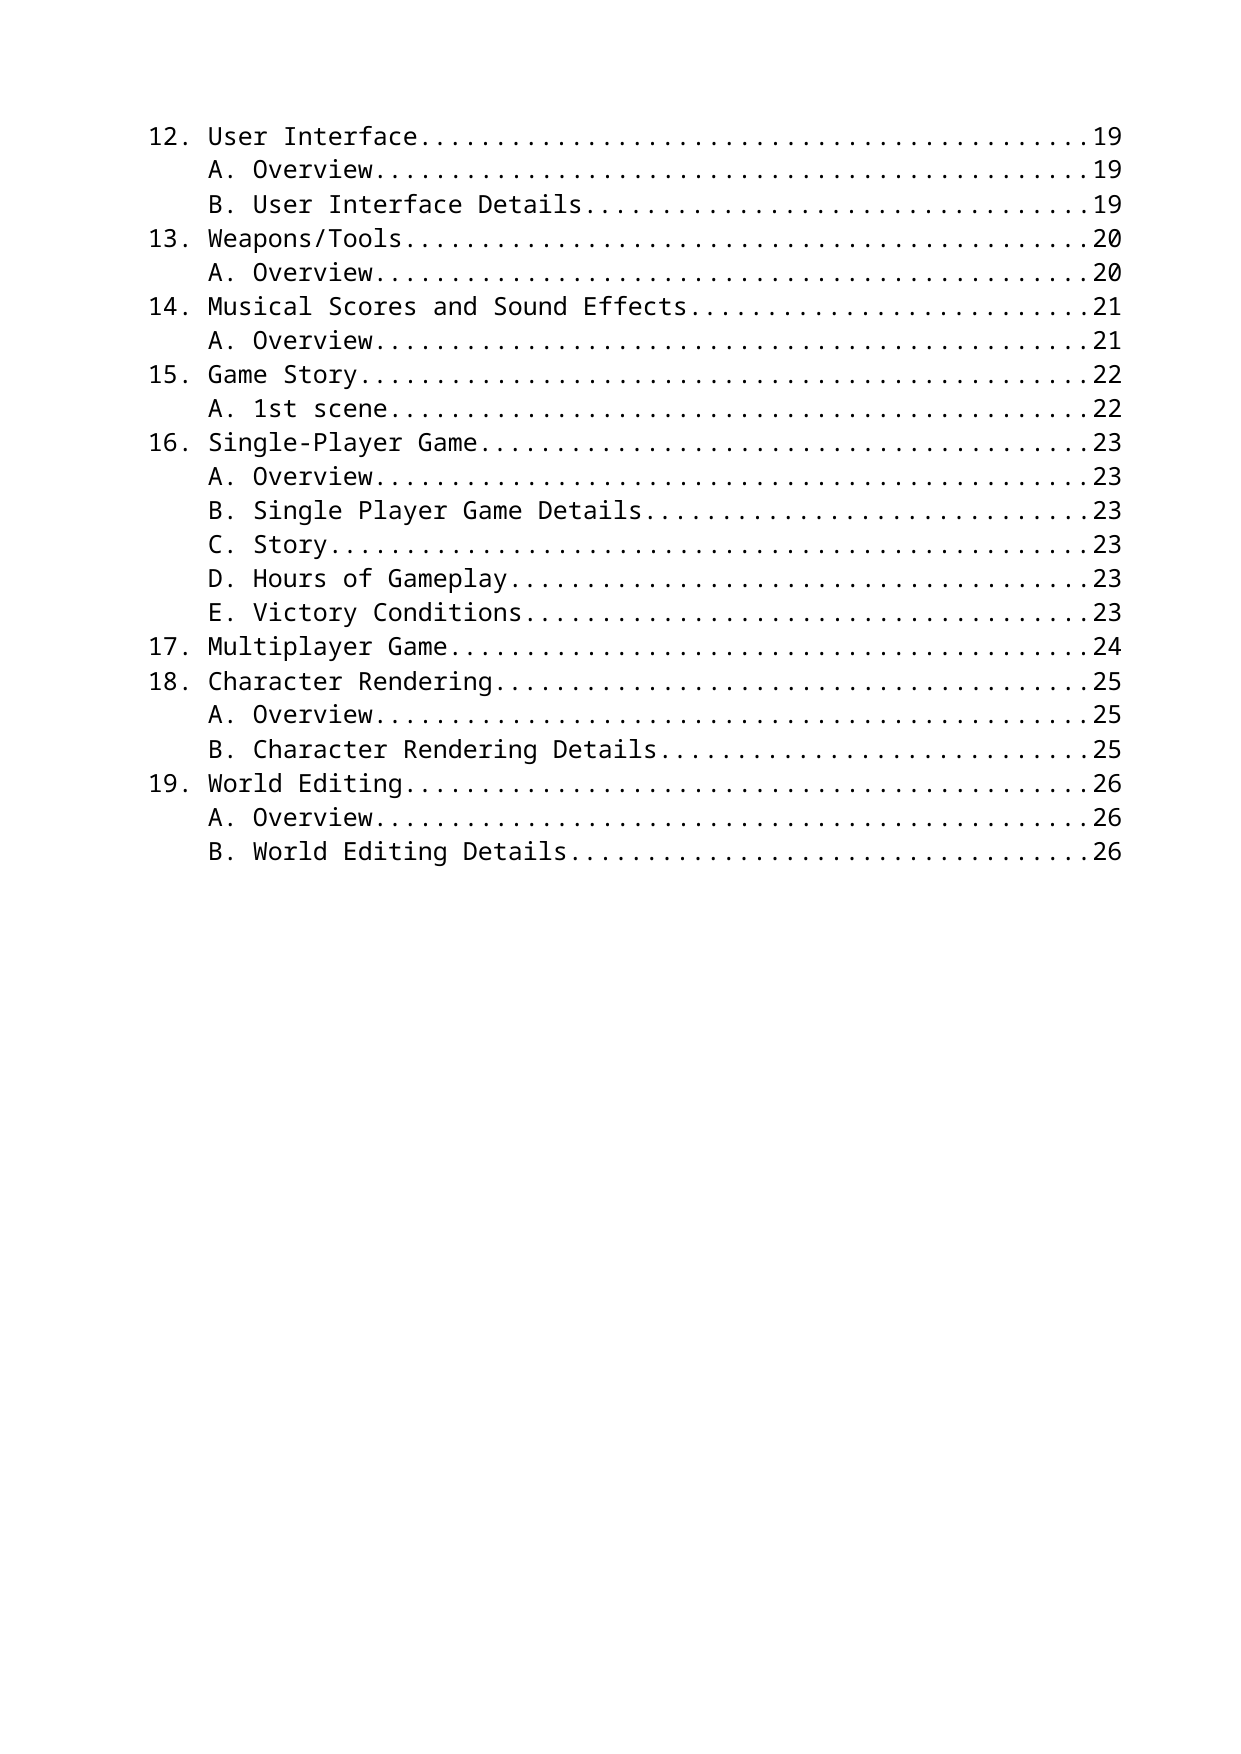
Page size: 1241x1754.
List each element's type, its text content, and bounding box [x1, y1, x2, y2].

text 15. Game Story. 22 [148, 357, 1122, 391]
text A. Overview. 26 [148, 799, 1122, 833]
text A. 1st scene. 22 [148, 391, 1122, 425]
text 12. User Interface. 19 [148, 118, 1122, 152]
text A. Overview. 19 [148, 152, 1122, 186]
text 16. Single-Player Game. 23 [148, 425, 1122, 459]
text 14. Musical Scores and Sound Effects. 21 [148, 288, 1122, 322]
text B. Single Player Game Details. 23 [148, 493, 1122, 527]
text B. World Editing Details. 26 [148, 833, 1122, 867]
text 17. Multiplayer Game. 24 [148, 629, 1122, 663]
text 13. Weapons/Tools. 20 [148, 220, 1122, 254]
text D. Hours of Gameplay. 23 [148, 561, 1122, 595]
text E. Victory Conditions. 23 [148, 595, 1122, 629]
text A. Overview. 21 [148, 322, 1122, 357]
text 19. World Editing. 26 [148, 765, 1122, 799]
text B. User Interface Details. 19 [148, 186, 1122, 220]
text A. Overview. 25 [148, 697, 1122, 731]
text A. Overview. 20 [148, 254, 1122, 288]
text B. Character Rendering Details. 25 [148, 731, 1122, 765]
text C. Story. 23 [148, 527, 1122, 561]
text A. Overview. 23 [148, 459, 1122, 493]
text 18. Character Rendering. 25 [148, 663, 1122, 697]
